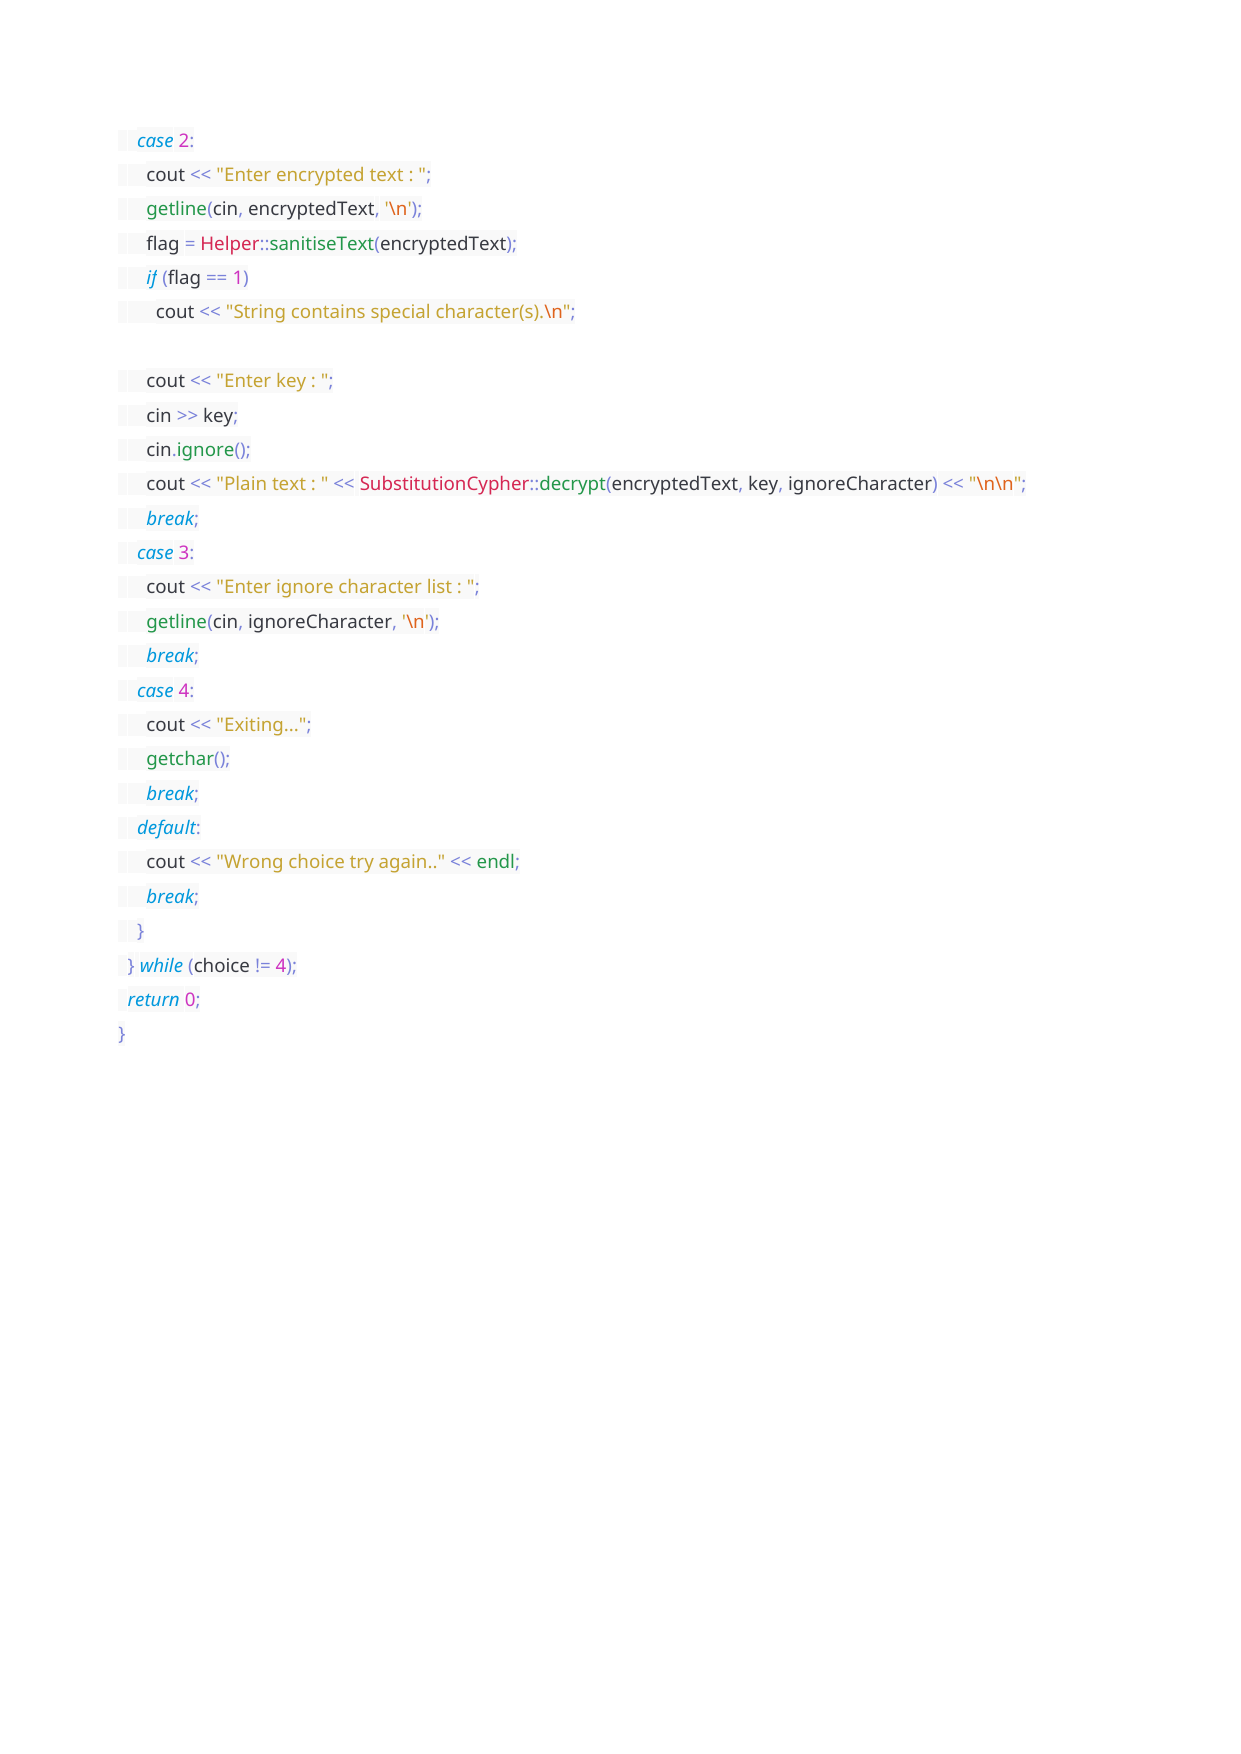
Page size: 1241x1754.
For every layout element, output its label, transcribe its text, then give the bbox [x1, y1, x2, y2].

text case 4: [118, 668, 1122, 702]
text flag = Helper::sanitiseText(encryptedText); [118, 221, 1122, 256]
text break; [118, 874, 1122, 909]
text cout << "Plain text : " << SubstitutionCypher::decrypt(encryptedText, key, ignoreCharacter) << "\n\n"; [118, 462, 1122, 496]
text cout << "Enter encrypted text : "; [118, 152, 1122, 187]
text } [118, 1012, 1122, 1046]
text getchar(); [118, 737, 1122, 771]
text return 0; [118, 977, 1122, 1012]
text } [118, 909, 1122, 943]
text cout << "String contains special character(s).\n"; [118, 290, 1122, 324]
text getline(cin, encryptedText, '\n'); [118, 187, 1122, 221]
text break; [118, 634, 1122, 668]
text cin >> key; [118, 393, 1122, 427]
text default: [118, 806, 1122, 840]
text } while (choice != 4); [118, 943, 1122, 977]
text break; [118, 771, 1122, 806]
text cout << "Enter key : "; [118, 359, 1122, 393]
text cin.ignore(); [118, 427, 1122, 462]
text case 3: [118, 531, 1122, 565]
text cout << "Wrong choice try again.." << endl; [118, 840, 1122, 874]
text getline(cin, ignoreCharacter, '\n'); [118, 599, 1122, 634]
text if (flag == 1) [118, 256, 1122, 290]
text break; [118, 496, 1122, 531]
text cout << "Enter ignore character list : "; [118, 565, 1122, 599]
text case 2: [118, 118, 1122, 152]
text cout << "Exiting..."; [118, 702, 1122, 737]
